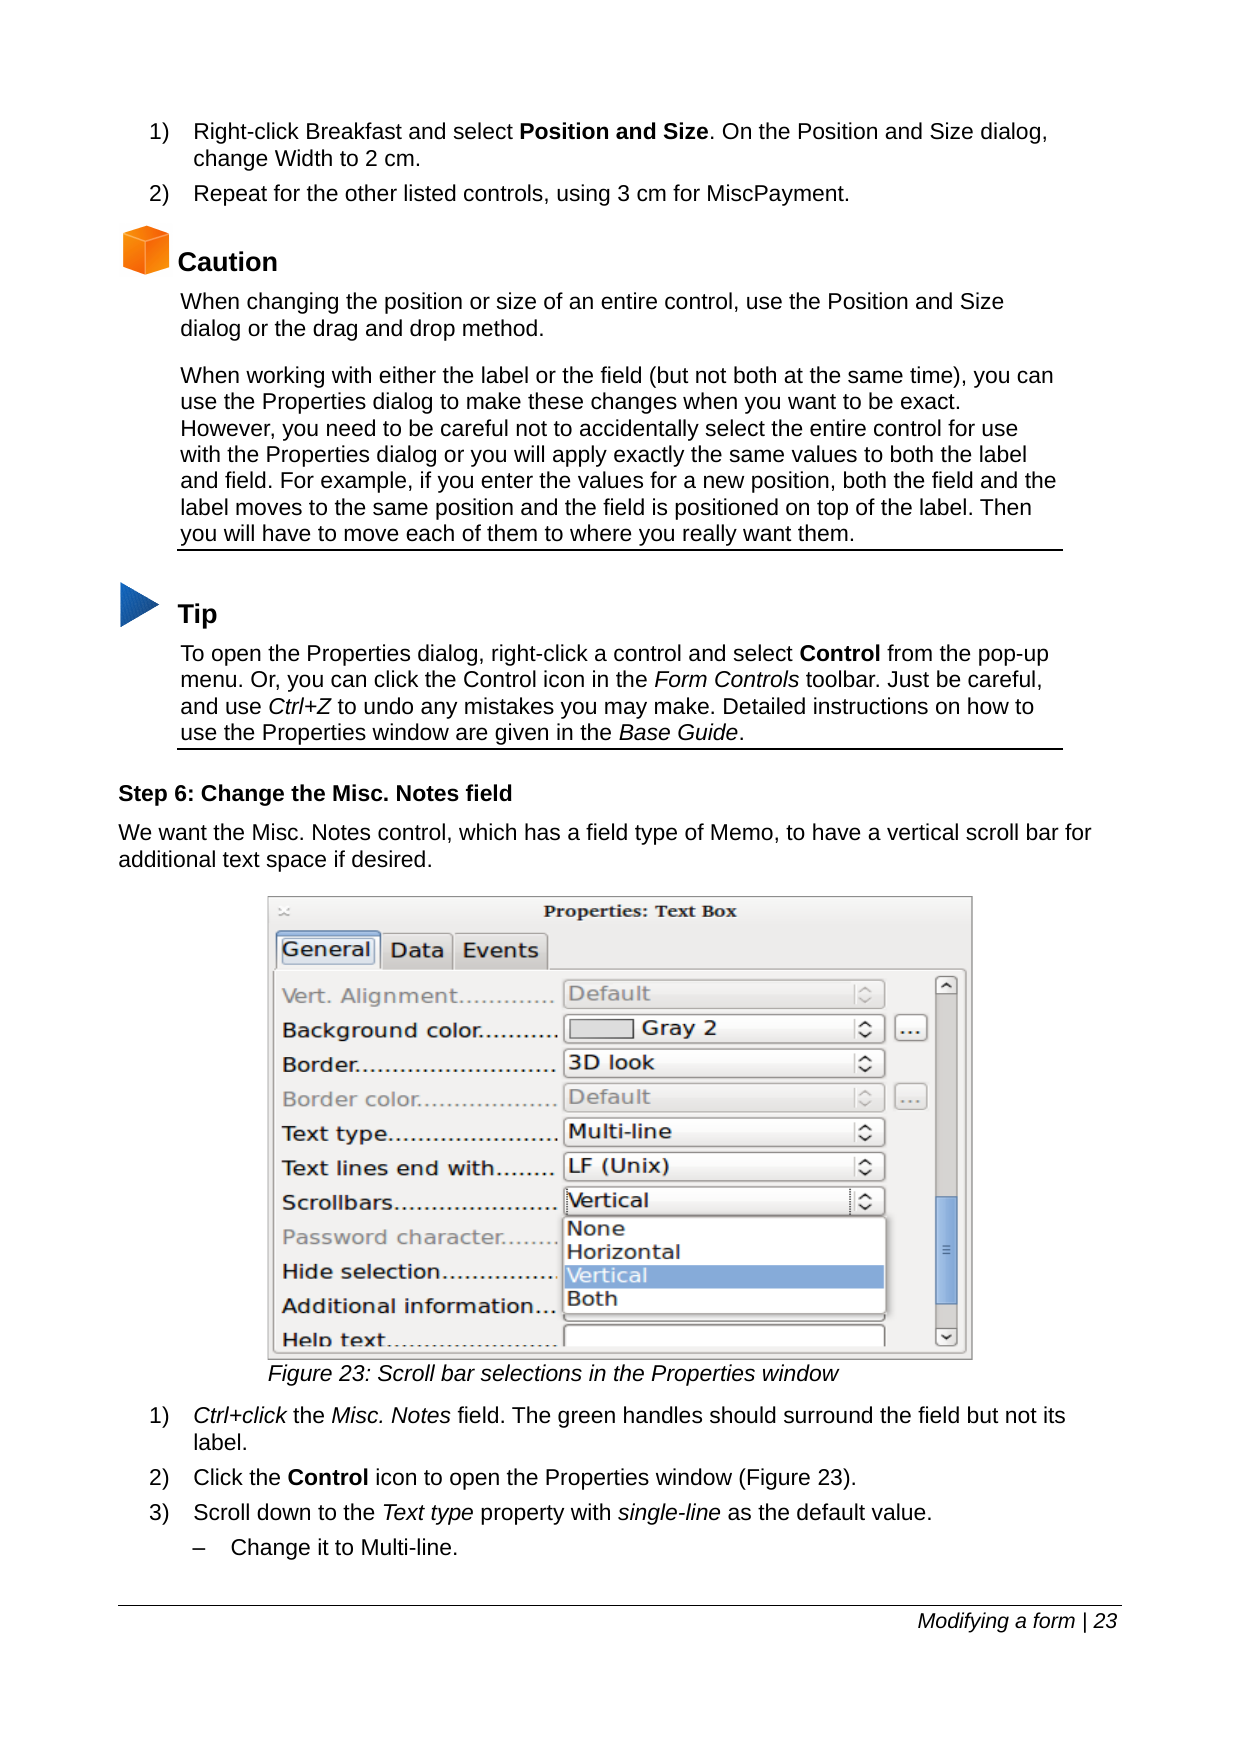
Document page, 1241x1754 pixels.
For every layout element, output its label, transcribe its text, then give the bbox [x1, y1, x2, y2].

list Scroll down to the Text type property with single-line as the default value. [169, 1499, 1122, 1525]
text When changing the position or size of an entire control, use the Position and Size dialog or the drag and drop method. [177, 285, 1063, 341]
list Repeat for the other listed controls, using 3 cm for MiscPayment. [169, 180, 1122, 206]
subtitle Caution [118, 222, 1122, 278]
list Ctrl+click the Misc. Notes field. The green handles should surround the field but not its label. [169, 1402, 1122, 1455]
text Step 6: Change the Misc. Notes field [118, 780, 1122, 807]
subtitle Tip [118, 580, 1122, 629]
text We want the Misc. Notes control, which has a field type of Memo, to have a vertical scroll bar for additional text space if desired. [118, 819, 1122, 872]
picture [119, 223, 173, 277]
list Change it to Multi-line. [192, 1534, 1122, 1561]
picture [267, 896, 973, 1360]
text When working with either the label or the field (but not both at the same time), you can use the Properties dialog to make these changes when you want to be exact. However, you need to be careful not to accidentally select the entire control for use with the Properties dialog or you will apply exactly the same values to both the label and field. For example, if you enter the values for a new position, both the field and the label moves to the same position and the field is positioned on top of the label. Then you will have to move each of them to where you really want them. [177, 359, 1063, 549]
list Right-click Breakfast and select Position and Size. On the Position and Size dialog, change Width to 2 cm. [169, 118, 1122, 171]
text Figure 23: Scroll bar selections in the Properties window [268, 1360, 973, 1386]
text To open the Properties dialog, right-click a control and select Control from the pop-up menu. Or, you can click the Control icon in the Form Controls toolbar. Just be careful, and use Ctrl+Z to undo any mistakes you may make. Detailed instructions on how to use the Properties window are given in the Base Guide. [177, 637, 1063, 748]
list Click the Control icon to open the Properties window (Figure 23). [169, 1464, 1122, 1490]
